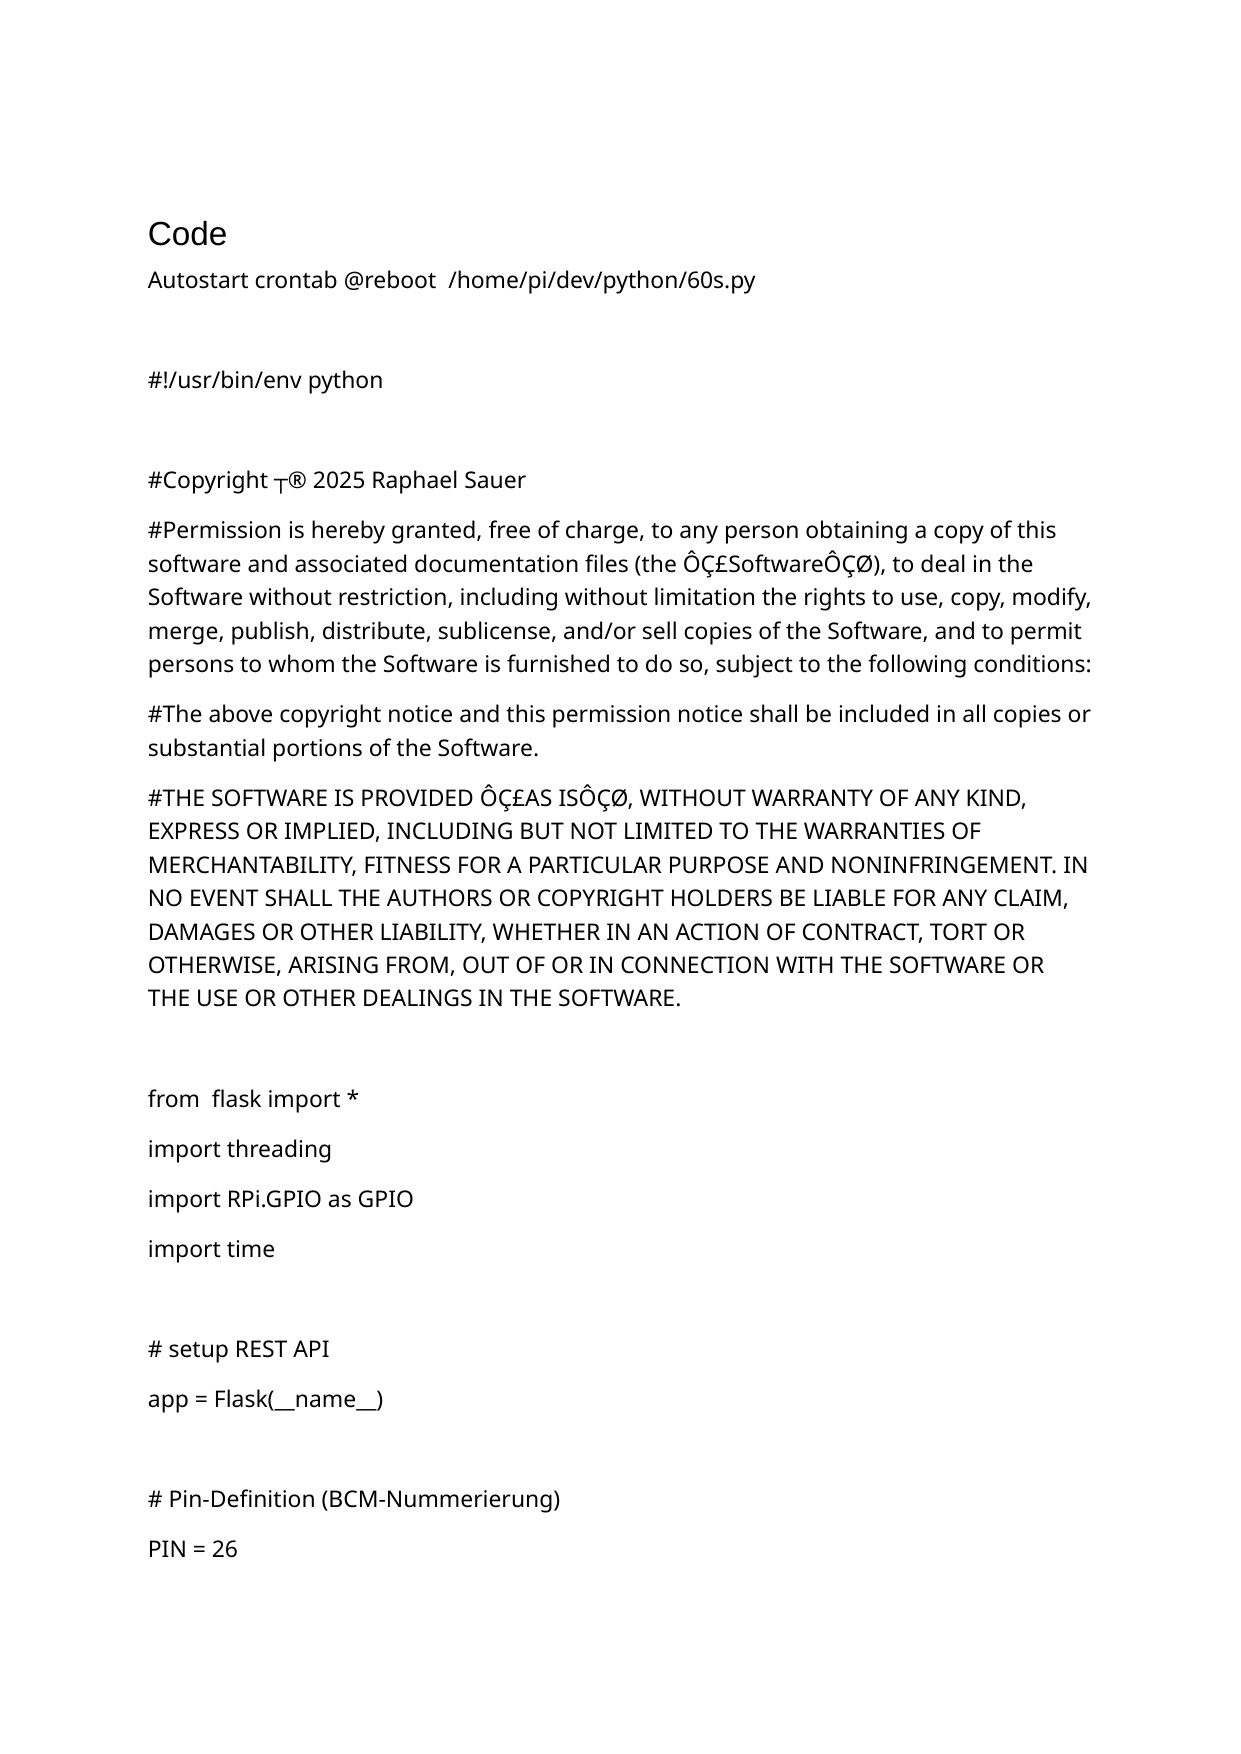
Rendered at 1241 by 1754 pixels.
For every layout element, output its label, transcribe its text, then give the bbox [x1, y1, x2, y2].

text Autostart crontab @reboot /home/pi/dev/python/60s.py [148, 264, 1093, 295]
text #Permission is hereby granted, free of charge, to any person obtaining a copy of this software and associated documentation files (the ÔÇ£SoftwareÔÇØ), to deal in the Software without restriction, including without limitation the rights to use, copy, modify, merge, publish, distribute, sublicense, and/or sell copies of the Software, and to permit persons to whom the Software is furnished to do so, subject to the following conditions: [148, 514, 1093, 679]
text #Copyright ┬® 2025 Raphael Sauer [148, 464, 1093, 495]
text #The above copyright notice and this permission notice shall be included in all copies or substantial portions of the Software. [148, 698, 1093, 763]
text from flask import * [148, 1082, 1093, 1114]
text import RPi.GPIO as GPIO [148, 1183, 1093, 1214]
text app = Flask(__name__) [148, 1383, 1093, 1414]
text import threading [148, 1133, 1093, 1164]
text # Pin-Definition (BCM-Nummerierung) [148, 1483, 1093, 1514]
text #THE SOFTWARE IS PROVIDED ÔÇ£AS ISÔÇØ, WITHOUT WARRANTY OF ANY KIND, EXPRESS OR IMPLIED, INCLUDING BUT NOT LIMITED TO THE WARRANTIES OF MERCHANTABILITY, FITNESS FOR A PARTICULAR PURPOSE AND NONINFRINGEMENT. IN NO EVENT SHALL THE AUTHORS OR COPYRIGHT HOLDERS BE LIABLE FOR ANY CLAIM, DAMAGES OR OTHER LIABILITY, WHETHER IN AN ACTION OF CONTRACT, TORT OR OTHERWISE, ARISING FROM, OUT OF OR IN CONNECTION WITH THE SOFTWARE OR THE USE OR OTHER DEALINGS IN THE SOFTWARE. [148, 782, 1093, 1013]
text #!/usr/bin/env python [148, 364, 1093, 395]
subtitle Code [148, 214, 1093, 253]
text PIN = 26 [148, 1533, 1093, 1565]
text import time [148, 1233, 1093, 1264]
text # setup REST API [148, 1333, 1093, 1364]
